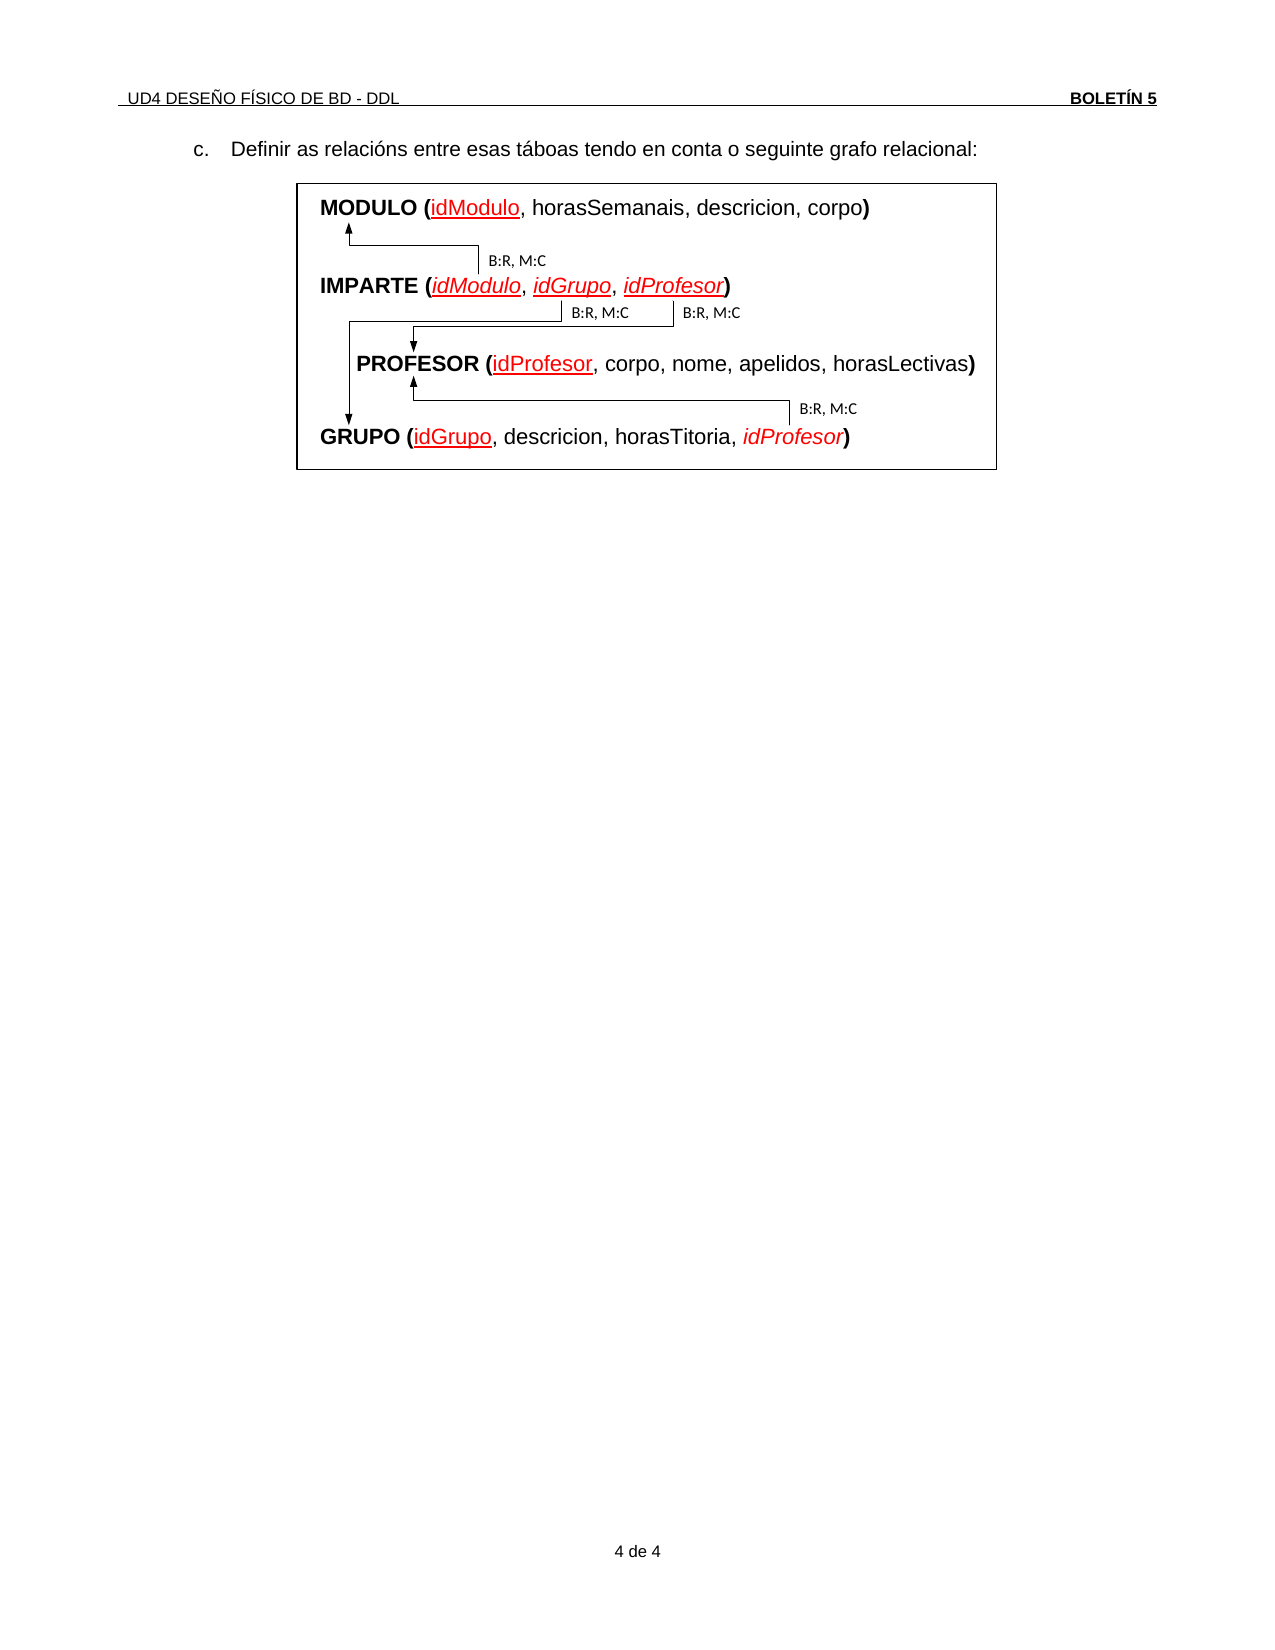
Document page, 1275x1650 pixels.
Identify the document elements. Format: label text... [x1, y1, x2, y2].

list Definir as relacións entre esas táboas tendo en conta o seguinte grafo relacional: [193, 137, 1176, 161]
